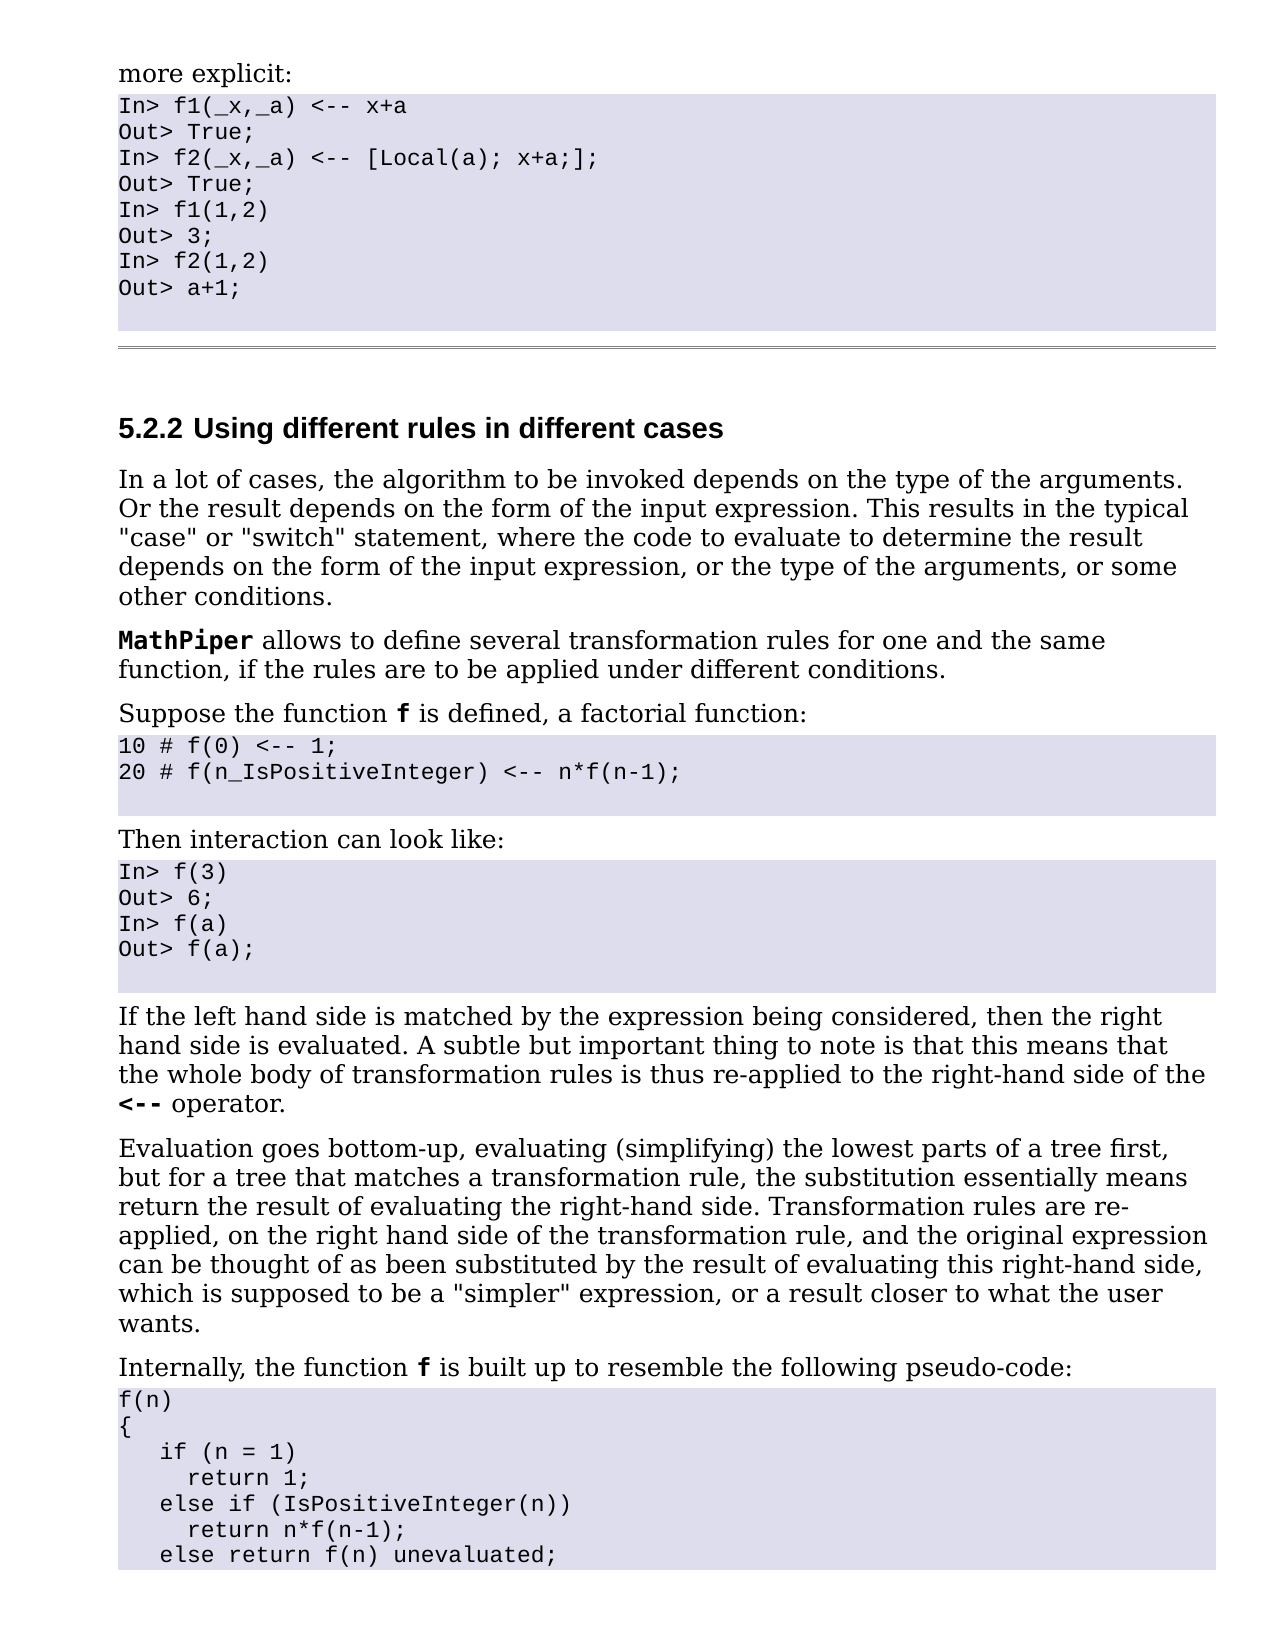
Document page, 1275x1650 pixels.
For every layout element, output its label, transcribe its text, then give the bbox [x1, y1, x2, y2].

table_header In> f1(_x,_a) <-- x+a Out> True; In> f2(_x,_a) <-- [Local(a); x+a;]; Out> True; In> f1(1,2) Out> 3; In> f2(1,2) Out> a+1; [118, 94, 1216, 331]
text Evaluation goes bottom-up, evaluating (simplifying) the lowest parts of a tree first, but for a tree that matches a transformation rule, the substitution essentially means return the result of evaluating the right-hand side. Transformation rules are re-applied, on the right hand side of the transformation rule, and the original expression can be thought of as been substituted by the result of evaluating this right-hand side, which is supposed to be a "simpler" expression, or a result closer to what the user wants. [118, 1134, 1216, 1338]
text more explicit: [118, 59, 1216, 88]
text Then interaction can look like: [118, 825, 1216, 854]
text If the left hand side is matched by the expression being considered, then the right hand side is evaluated. A subtle but important thing to note is that this means that the whole body of transformation rules is thus re-applied to the right-hand side of the <-- operator. [118, 1002, 1216, 1119]
table_header 10 # f(0) <-- 1; 20 # f(n_IsPositiveInteger) <-- n*f(n-1); [118, 735, 1216, 816]
table_header In> f(3) Out> 6; In> f(a) Out> f(a); [118, 860, 1216, 993]
text Internally, the function f is built up to resemble the following pseudo-code: [118, 1353, 1216, 1382]
subtitle Using different rules in different cases [118, 411, 1216, 444]
table_header f(n) { if (n = 1) return 1; else if (IsPositiveInteger(n)) return n*f(n-1); else return f(n) unevaluated; [118, 1388, 1216, 1570]
text Suppose the function f is defined, a factorial function: [118, 699, 1216, 728]
text MathPiper allows to define several transformation rules for one and the same function, if the rules are to be applied under different conditions. [118, 626, 1216, 684]
text In a lot of cases, the algorithm to be invoked depends on the type of the arguments. Or the result depends on the form of the input expression. This results in the typical "case" or "switch" statement, where the code to evaluate to determine the result depends on the form of the input expression, or the type of the arguments, or some other conditions. [118, 465, 1216, 611]
